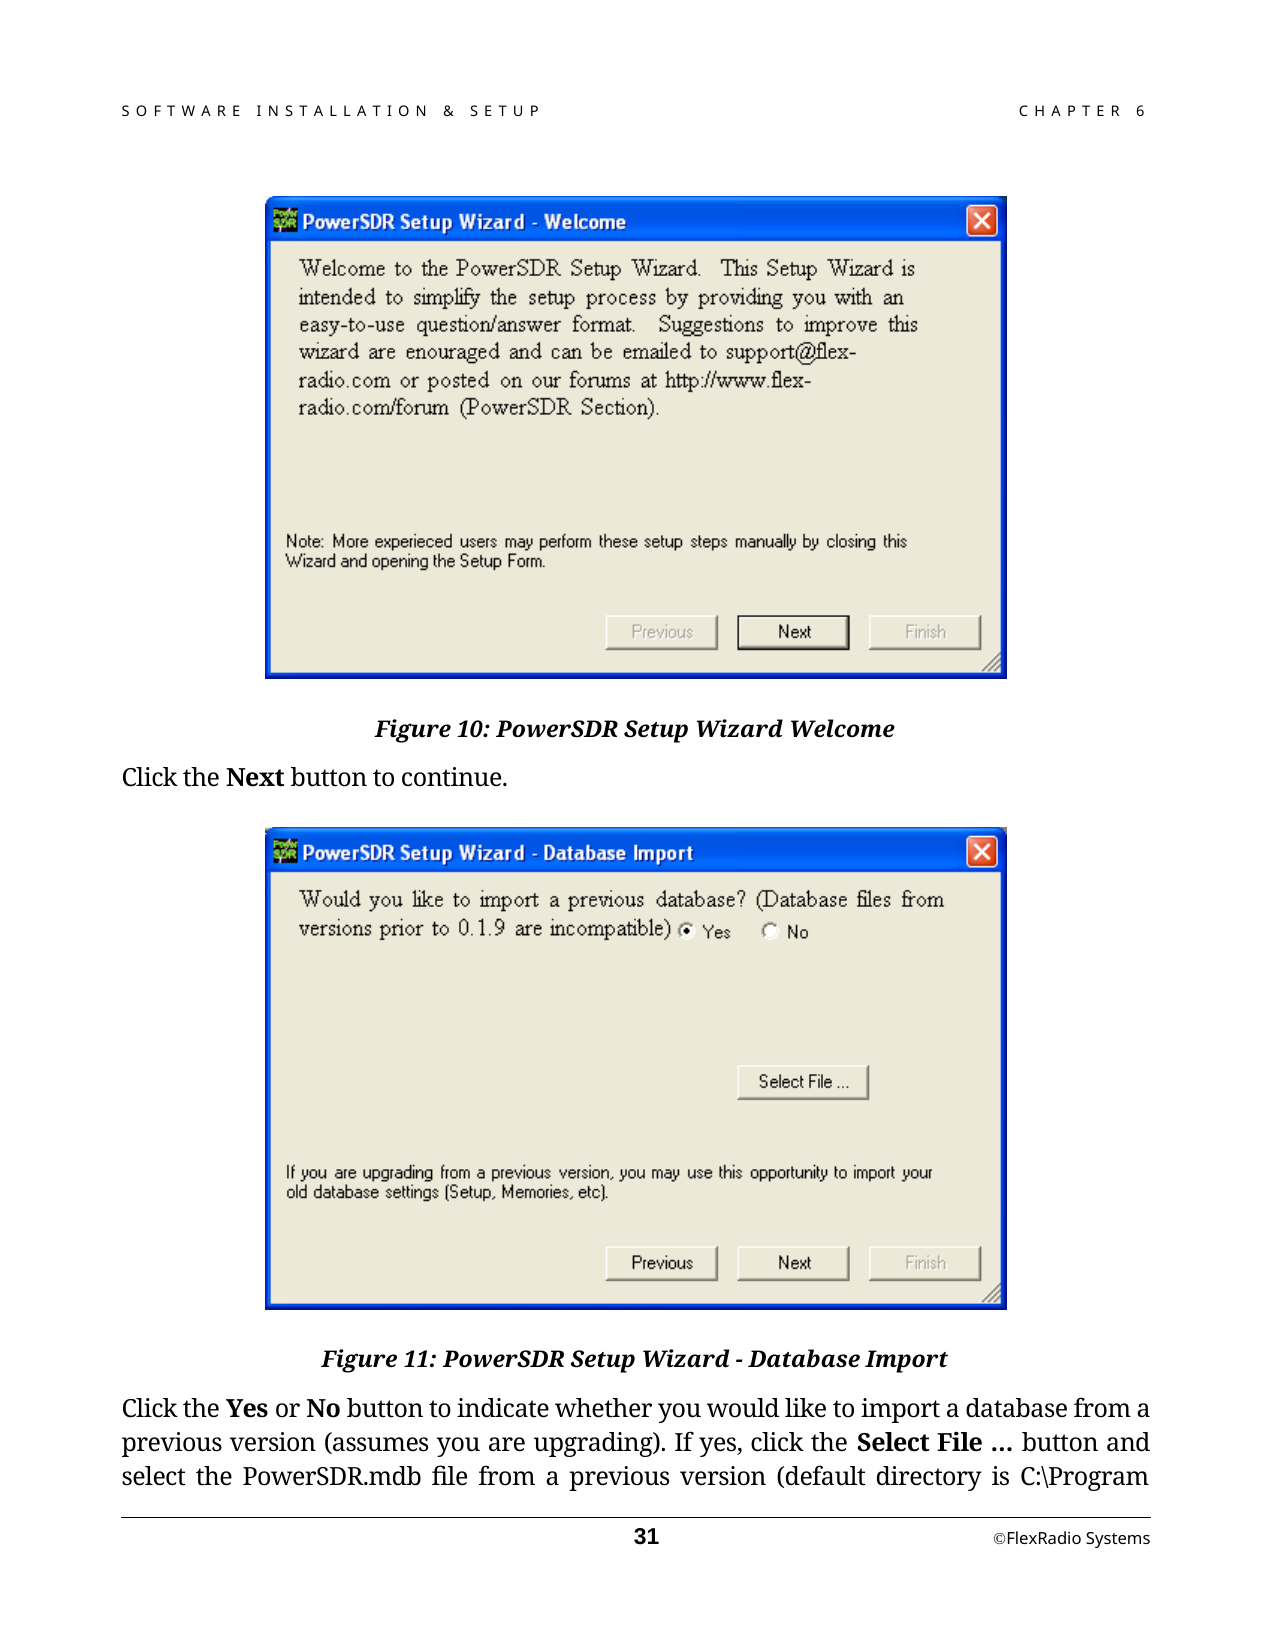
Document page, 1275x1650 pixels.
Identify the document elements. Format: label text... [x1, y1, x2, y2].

text Figure 10: PowerSDR Setup Wizard Welcome [121, 712, 1151, 744]
picture [265, 827, 1007, 1310]
text Click the Yes or No button to indicate whether you would like to import a database from a previous version (assumes you are upgrading). If yes, click the Select File … button and select the PowerSDR.mdb file from a previous version (default directory is C:\Program [121, 1390, 1151, 1492]
text Figure 11: PowerSDR Setup Wizard - Database Import [121, 1343, 1151, 1375]
text Click the Next button to continue. [121, 759, 1151, 793]
picture [265, 196, 1007, 679]
